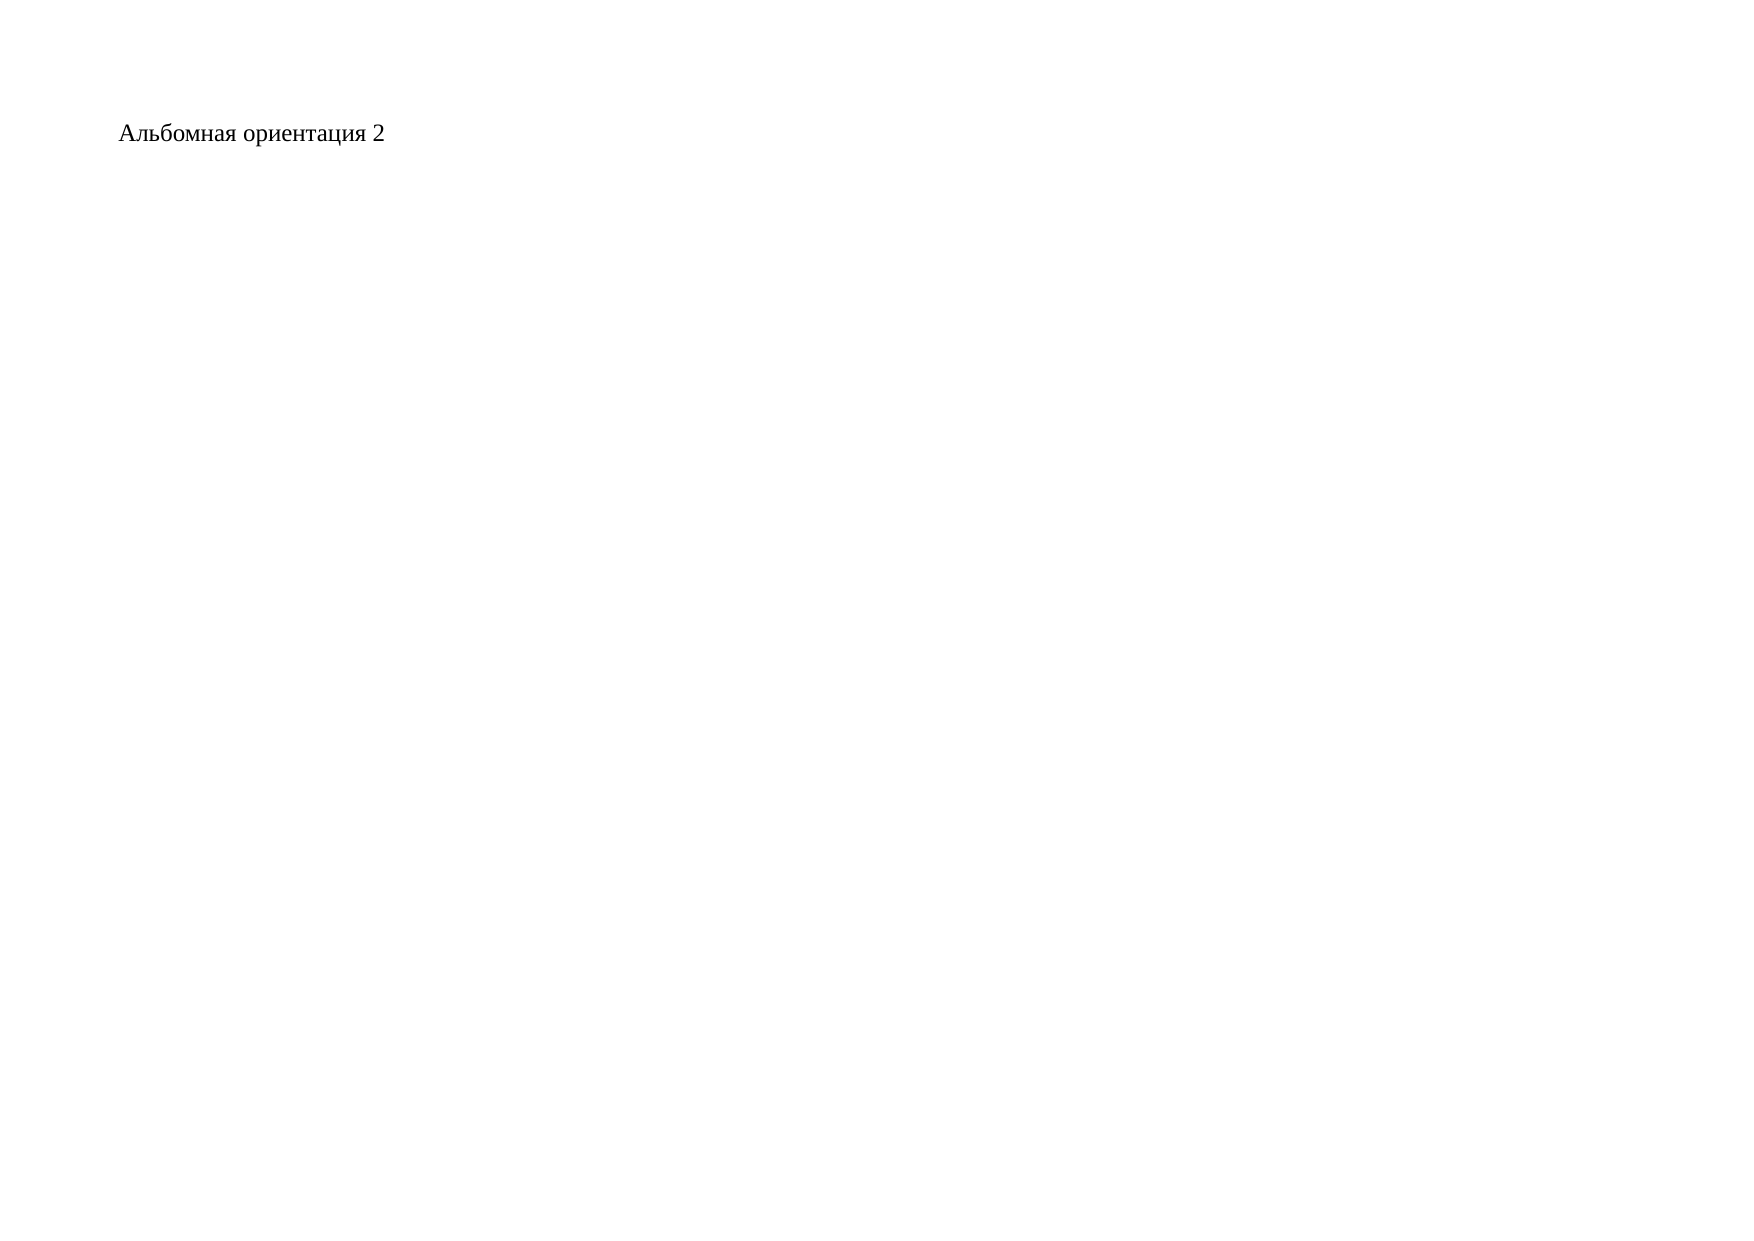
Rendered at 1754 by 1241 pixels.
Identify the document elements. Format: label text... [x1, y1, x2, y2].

text Альбомная ориентация 2 [118, 118, 1636, 147]
